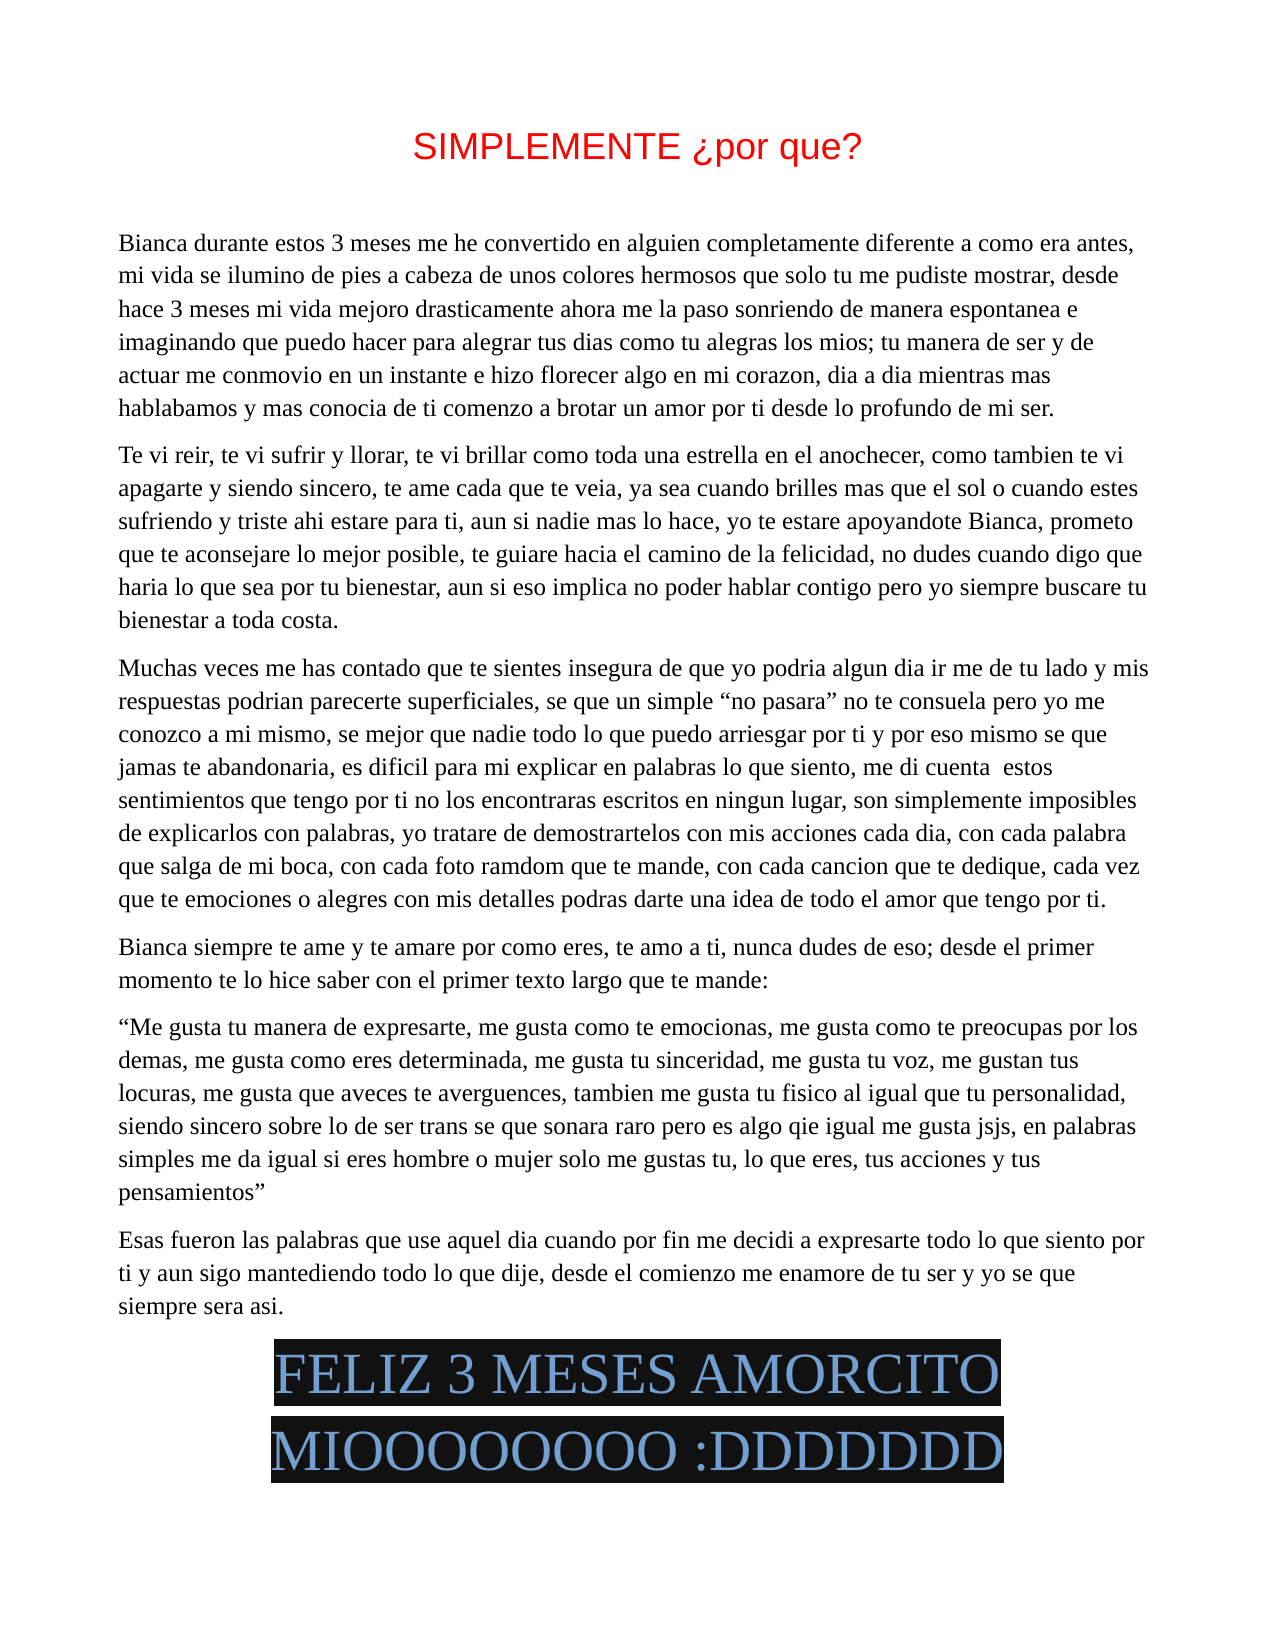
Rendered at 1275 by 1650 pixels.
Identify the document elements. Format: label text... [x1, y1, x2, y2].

text Bianca durante estos 3 meses me he convertido en alguien completamente diferente a como era antes, mi vida se ilumino de pies a cabeza de unos colores hermosos que solo tu me pudiste mostrar, desde hace 3 meses mi vida mejoro drasticamente ahora me la paso sonriendo de manera espontanea e imaginando que puedo hacer para alegrar tus dias como tu alegras los mios; tu manera de ser y de actuar me conmovio en un instante e hizo florecer algo en mi corazon, dia a dia mientras mas hablabamos y mas conocia de ti comenzo a brotar un amor por ti desde lo profundo de mi ser. [118, 228, 1157, 421]
text “Me gusta tu manera de expresarte, me gusta como te emocionas, me gusta como te preocupas por los demas, me gusta como eres determinada, me gusta tu sinceridad, me gusta tu voz, me gustan tus locuras, me gusta que aveces te averguences, tambien me gusta tu fisico al igual que tu personalidad, siendo sincero sobre lo de ser trans se que sonara raro pero es algo qie igual me gusta jsjs, en palabras simples me da igual si eres hombre o mujer solo me gustas tu, lo que eres, tus acciones y tus pensamientos” [118, 1012, 1157, 1206]
text Bianca siempre te ame y te amare por como eres, te amo a ti, nunca dudes de eso; desde el primer momento te lo hice saber con el primer texto largo que te mande: [118, 932, 1157, 993]
text Te vi reir, te vi sufrir y llorar, te vi brillar como toda una estrella en el anochecer, como tambien te vi apagarte y siendo sincero, te ame cada que te veia, ya sea cuando brilles mas que el sol o cuando estes sufriendo y triste ahi estare para ti, aun si nadie mas lo hace, yo te estare apoyandote Bianca, prometo que te aconsejare lo mejor posible, te guiare hacia el camino de la felicidad, no dudes cuando digo que haria lo que sea por tu bienestar, aun si eso implica no poder hablar contigo pero yo siempre buscare tu bienestar a toda costa. [118, 440, 1157, 634]
text Muchas veces me has contado que te sientes insegura de que yo podria algun dia ir me de tu lado y mis respuestas podrian parecerte superficiales, se que un simple “no pasara” no te consuela pero yo me conozco a mi mismo, se mejor que nadie todo lo que puedo arriesgar por ti y por eso mismo se que jamas te abandonaria, es dificil para mi explicar en palabras lo que siento, me di cuenta estos sentimientos que tengo por ti no los encontraras escritos en ningun lugar, son simplemente imposibles de explicarlos con palabras, yo tratare de demostrartelos con mis acciones cada dia, con cada palabra que salga de mi boca, con cada foto ramdom que te mande, con cada cancion que te dedique, cada vez que te emociones o alegres con mis detalles podras darte una idea de todo el amor que tengo por ti. [118, 653, 1157, 913]
text FELIZ 3 MESES AMORCITO MIOOOOOOOO :DDDDDDD [118, 1339, 1157, 1483]
text Esas fueron las palabras que use aquel dia cuando por fin me decidi a expresarte todo lo que siento por ti y aun sigo mantediendo todo lo que dije, desde el comienzo me enamore de tu ser y yo se que siempre sera asi. [118, 1225, 1157, 1320]
subtitle SIMPLEMENTE ¿por que? [118, 124, 1157, 167]
